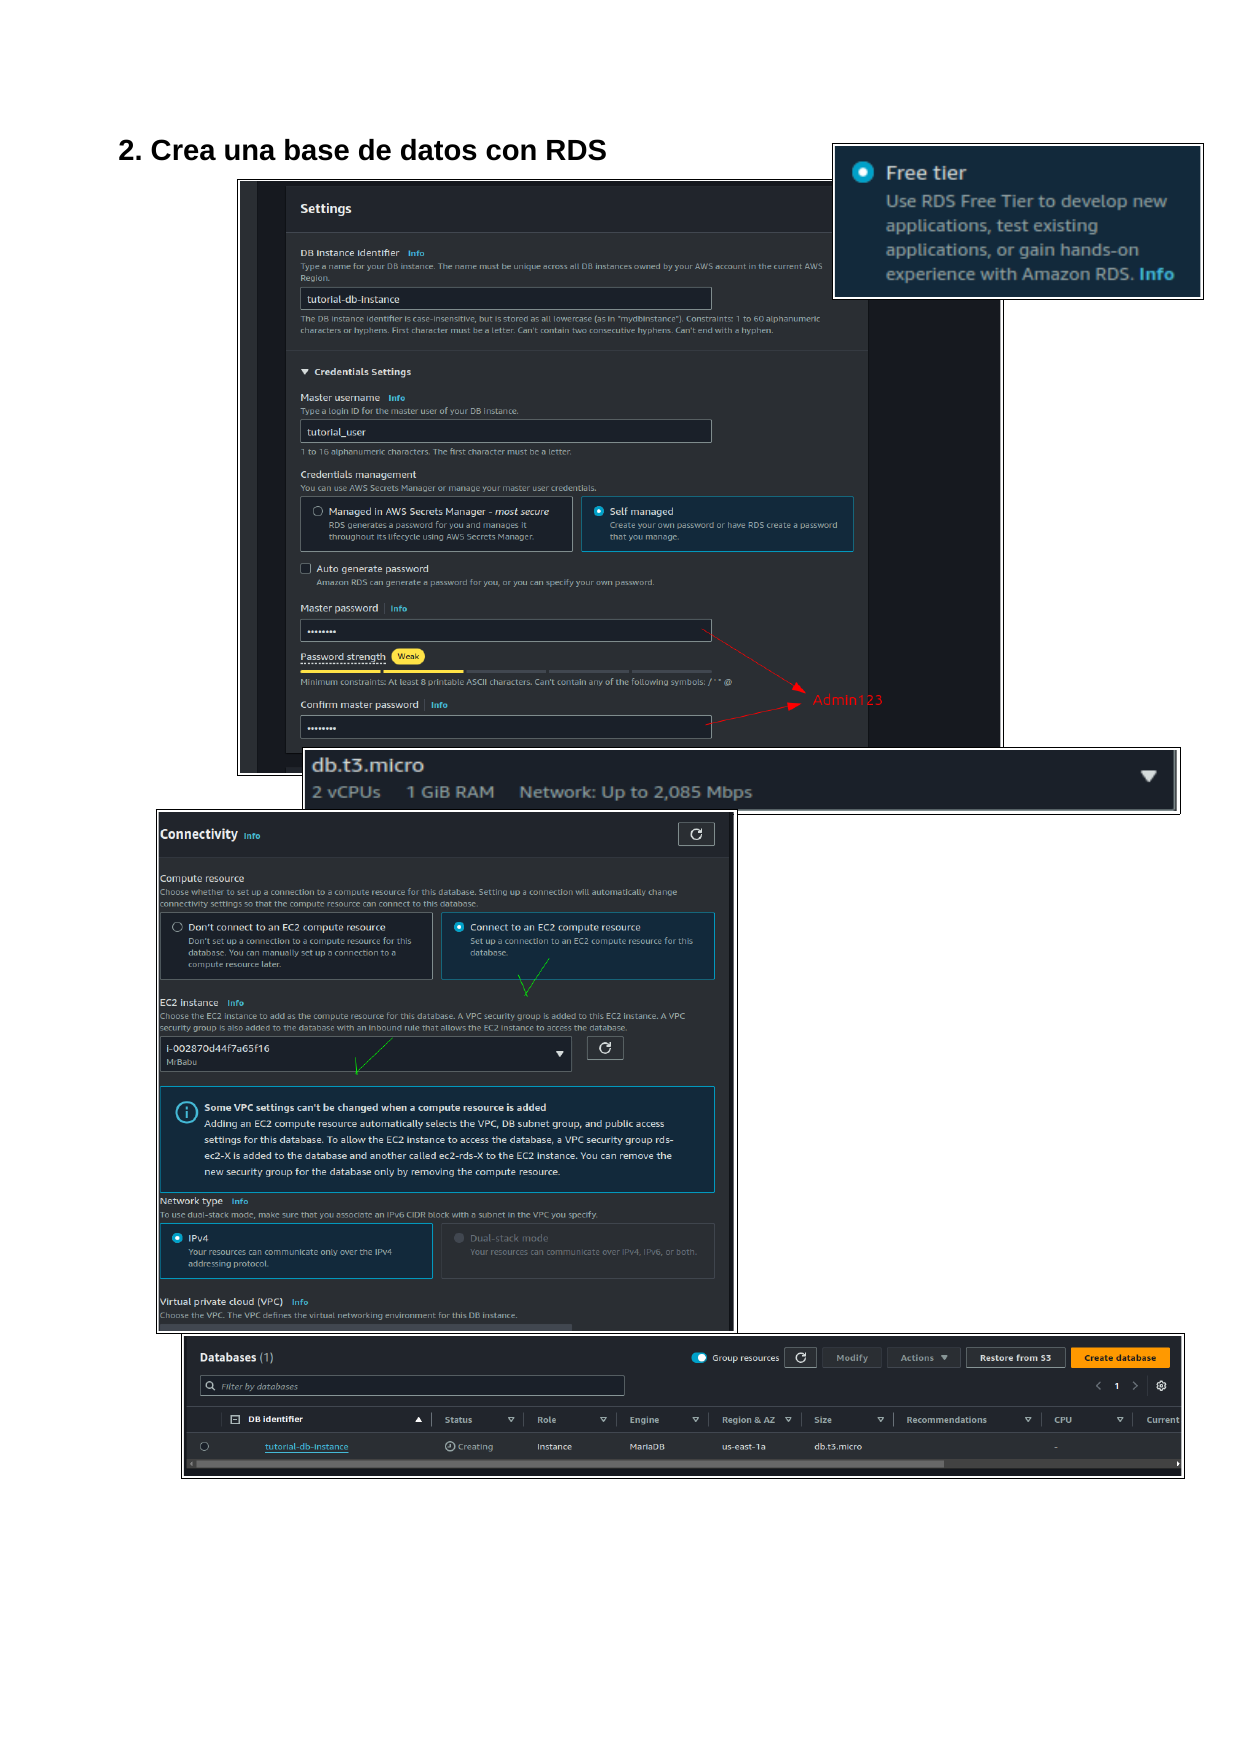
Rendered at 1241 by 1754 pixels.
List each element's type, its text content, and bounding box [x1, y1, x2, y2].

picture [304, 750, 1177, 811]
subtitle 2. Crea una base de datos con RDS [118, 133, 1122, 166]
picture [183, 1336, 1182, 1476]
picture [240, 181, 1001, 773]
picture [158, 812, 734, 1331]
picture [834, 146, 1201, 297]
